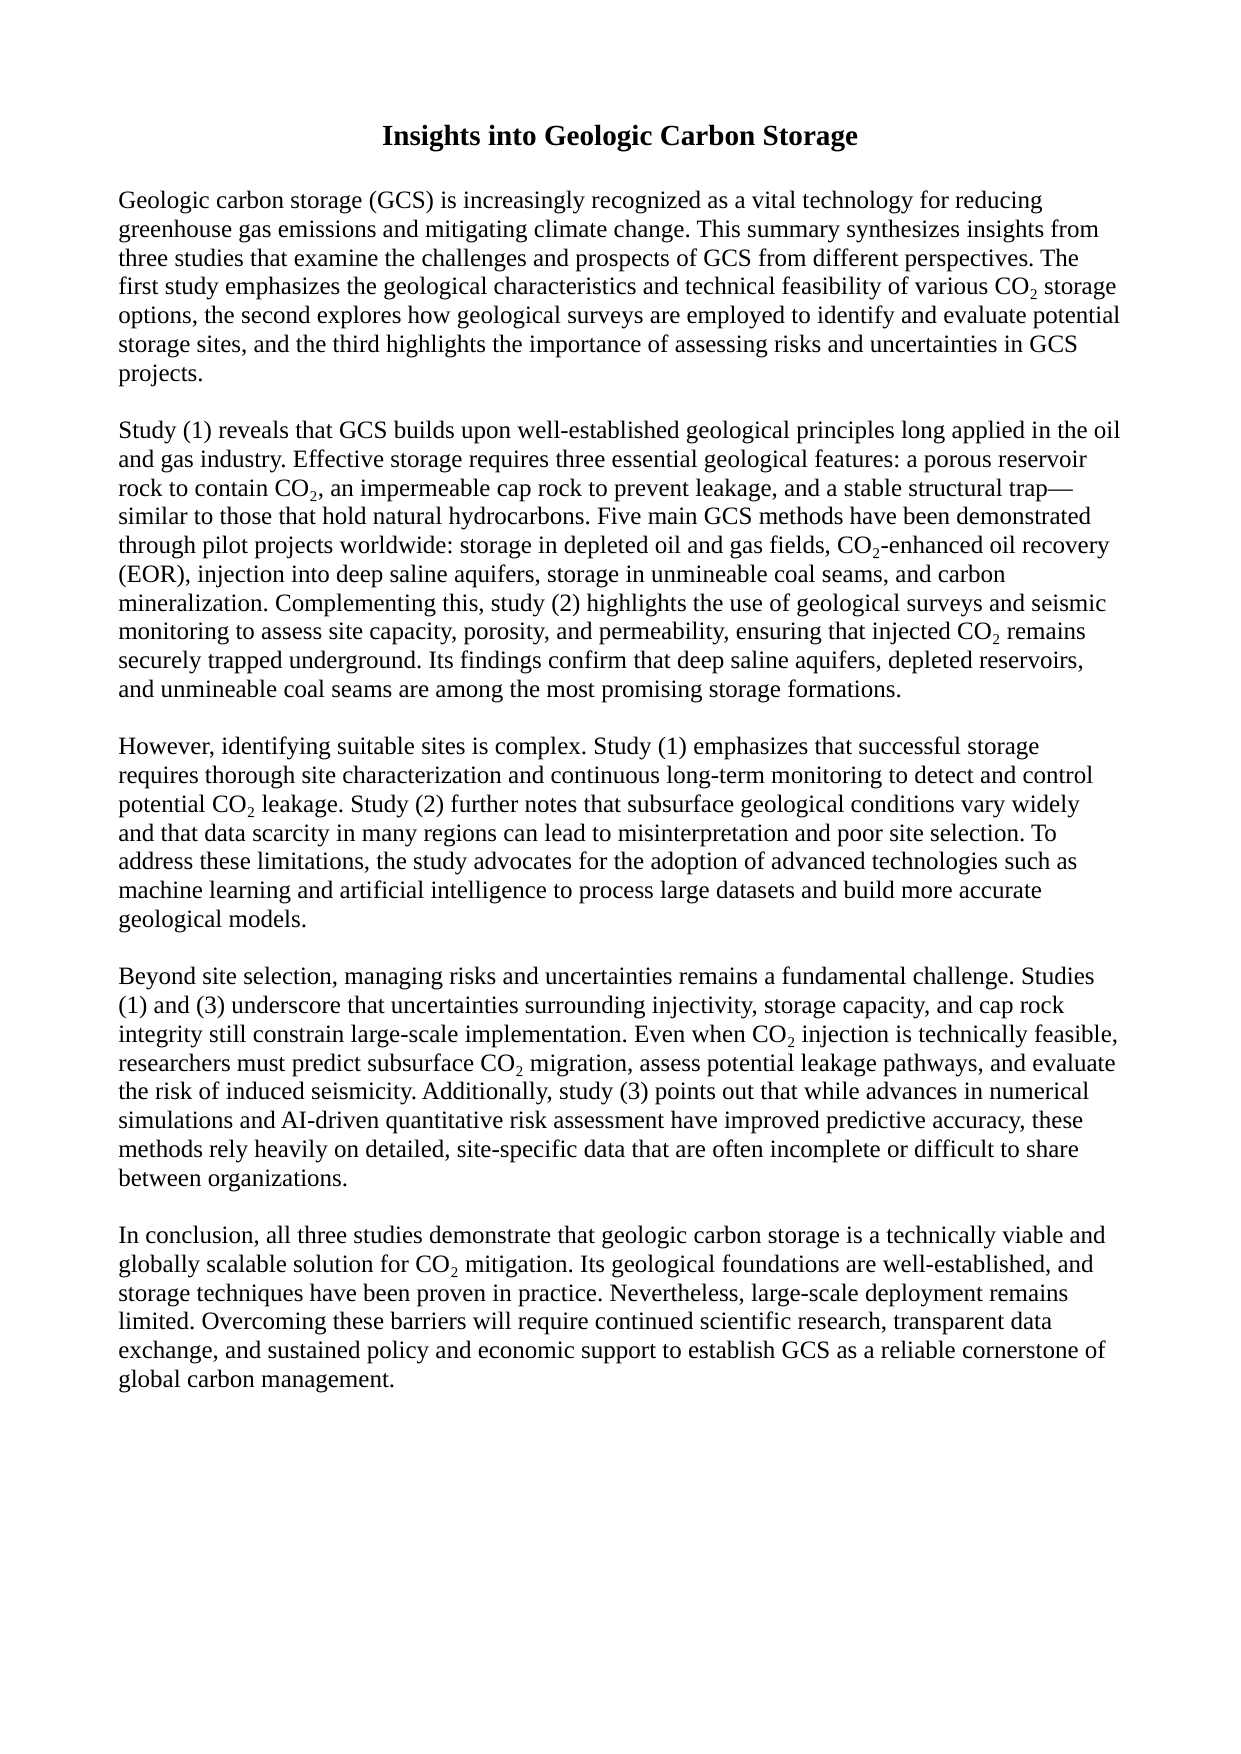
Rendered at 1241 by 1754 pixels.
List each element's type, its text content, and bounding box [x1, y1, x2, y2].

text Insights into Geologic Carbon Storage [118, 118, 1122, 152]
text Geologic carbon storage (GCS) is increasingly recognized as a vital technology for reducing greenhouse gas emissions and mitigating climate change. This summary synthesizes insights from three studies that examine the challenges and prospects of GCS from different perspectives. The first study emphasizes the geological characteristics and technical feasibility of various CO₂ storage options, the second explores how geological surveys are employed to identify and evaluate potential storage sites, and the third highlights the importance of assessing risks and uncertainties in GCS projects. [118, 185, 1122, 386]
text Beyond site selection, managing risks and uncertainties remains a fundamental challenge. Studies (1) and (3) underscore that uncertainties surrounding injectivity, storage capacity, and cap rock integrity still constrain large-scale implementation. Even when CO₂ injection is technically feasible, researchers must predict subsurface CO₂ migration, assess potential leakage pathways, and evaluate the risk of induced seismicity. Additionally, study (3) points out that while advances in numerical simulations and AI-driven quantitative risk assessment have improved predictive accuracy, these methods rely heavily on detailed, site-specific data that are often incomplete or difficult to share between organizations. [118, 961, 1122, 1191]
text Study (1) reveals that GCS builds upon well-established geological principles long applied in the oil and gas industry. Effective storage requires three essential geological features: a porous reservoir rock to contain CO₂, an impermeable cap rock to prevent leakage, and a stable structural trap—similar to those that hold natural hydrocarbons. Five main GCS methods have been demonstrated through pilot projects worldwide: storage in depleted oil and gas fields, CO₂-enhanced oil recovery (EOR), injection into deep saline aquifers, storage in unmineable coal seams, and carbon mineralization. Complementing this, study (2) highlights the use of geological surveys and seismic monitoring to assess site capacity, porosity, and permeability, ensuring that injected CO₂ remains securely trapped underground. Its findings confirm that deep saline aquifers, depleted reservoirs, and unmineable coal seams are among the most promising storage formations. [118, 415, 1122, 703]
text However, identifying suitable sites is complex. Study (1) emphasizes that successful storage requires thorough site characterization and continuous long-term monitoring to detect and control potential CO₂ leakage. Study (2) further notes that subsurface geological conditions vary widely and that data scarcity in many regions can lead to misinterpretation and poor site selection. To address these limitations, the study advocates for the adoption of advanced technologies such as machine learning and artificial intelligence to process large datasets and build more accurate geological models. [118, 731, 1122, 933]
text In conclusion, all three studies demonstrate that geologic carbon storage is a technically viable and globally scalable solution for CO₂ mitigation. Its geological foundations are well-established, and storage techniques have been proven in practice. Nevertheless, large-scale deployment remains limited. Overcoming these barriers will require continued scientific research, transparent data exchange, and sustained policy and economic support to establish GCS as a reliable cornerstone of global carbon management. [118, 1220, 1122, 1393]
